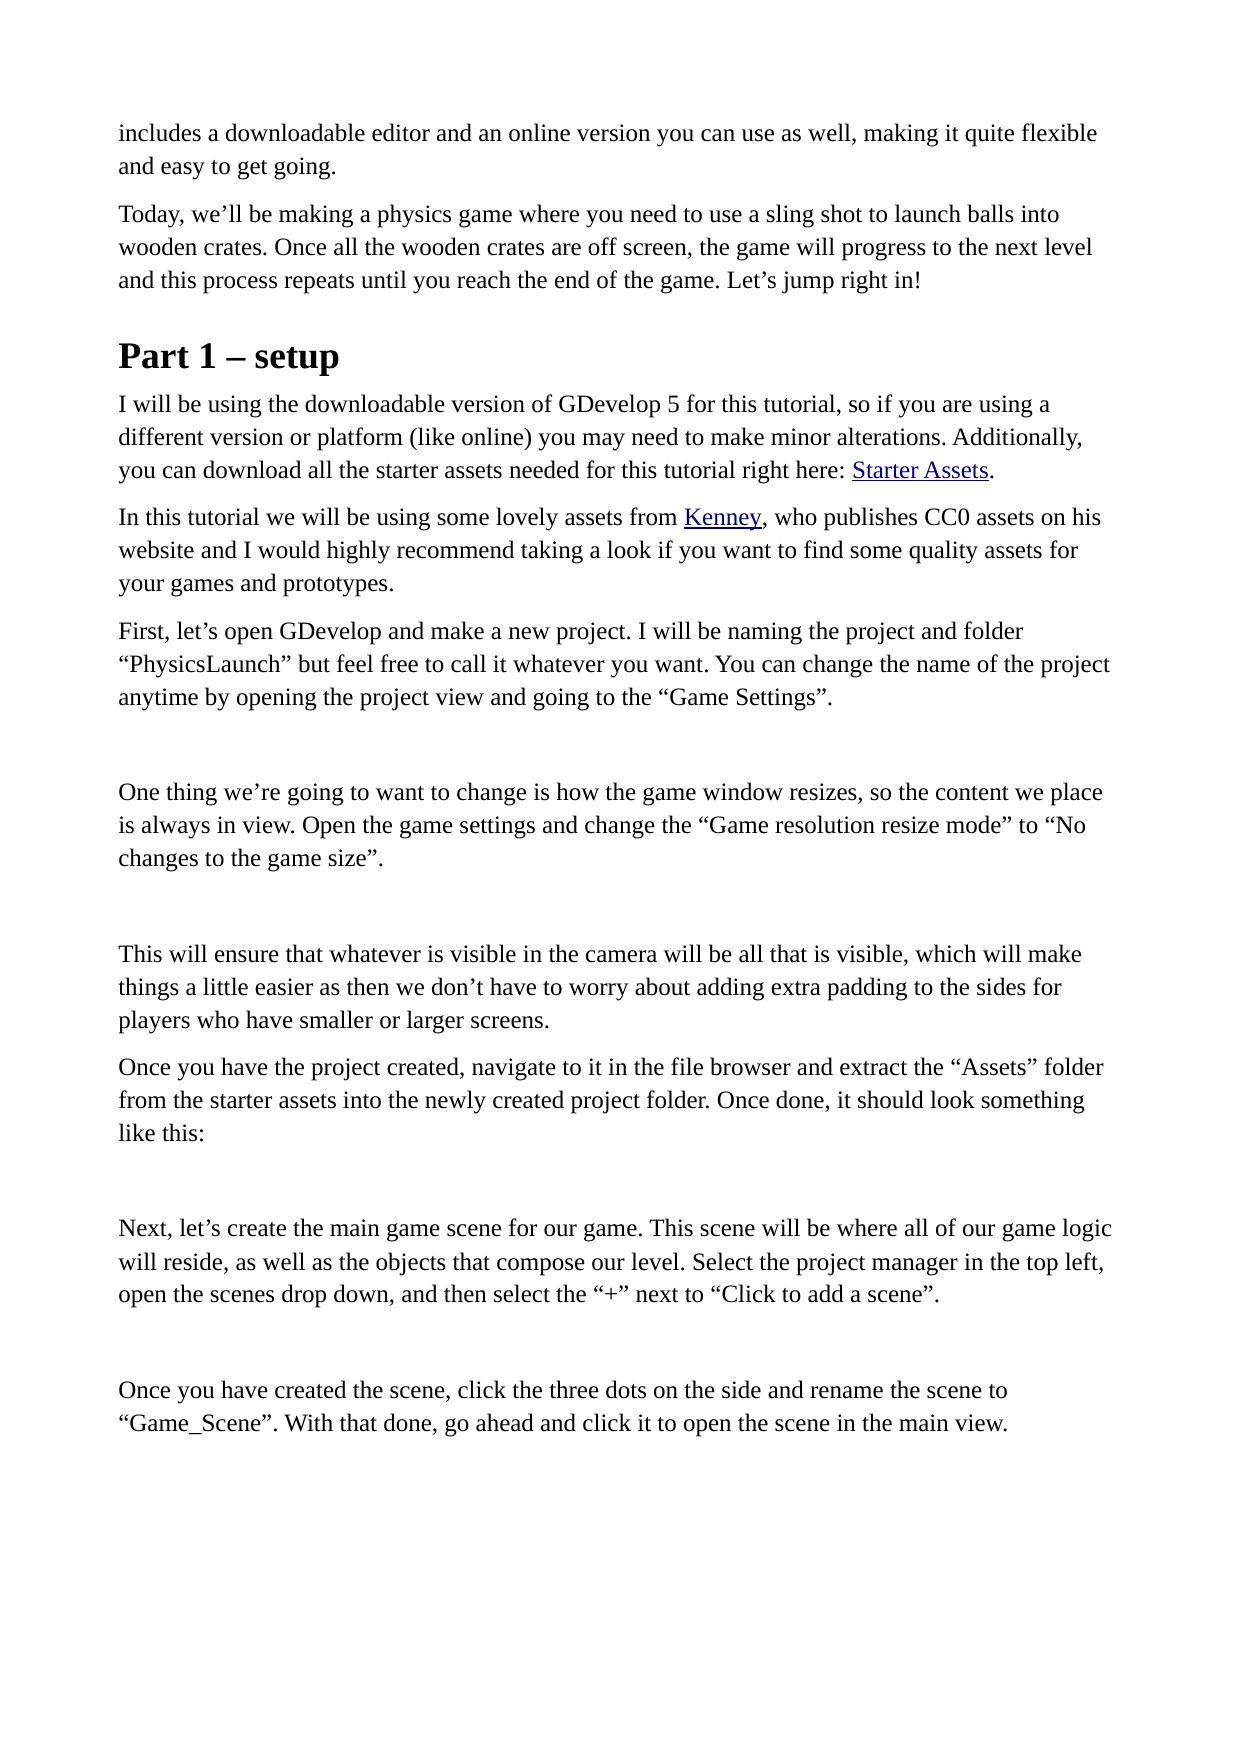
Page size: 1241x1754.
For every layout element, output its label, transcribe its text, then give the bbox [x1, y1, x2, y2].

text Next, let’s create the main game scene for our game. This scene will be where all of our game logic will reside, as well as the objects that compose our level. Select the project manager in the top left, open the scenes drop down, and then select the “+” next to “Click to add a scene”. [118, 1213, 1122, 1308]
text Today, we’ll be making a physics game where you need to use a sling shot to launch balls into wooden crates. Once all the wooden crates are off screen, the game will progress to the next level and this process repeats until you reach the end of the game. Let’s jump right in! [118, 199, 1122, 293]
text Once you have the project created, navigate to it in the file browser and extract the “Assets” folder from the starter assets into the newly created project folder. Once done, it should look something like this: [118, 1052, 1122, 1147]
subtitle Part 1 – setup [118, 333, 1122, 376]
text I will be using the downloadable version of GDevelop 5 for this tutorial, so if you are using a different version or platform (like online) you may need to make minor alterations. Additionally, you can download all the starter assets needed for this tutorial right here: Starter Assets. [118, 389, 1122, 484]
text One thing we’re going to want to change is how the game window resizes, so the content we place is always in view. Open the game settings and change the “Game resolution resize mode” to “No changes to the game size”. [118, 777, 1122, 872]
text This will ensure that whatever is visible in the camera will be all that is visible, which will make things a little easier as then we don’t have to worry about adding extra padding to the sides for players who have smaller or larger screens. [118, 939, 1122, 1033]
text In this tutorial we will be using some lovely assets from Kenney, who publishes CC0 assets on his website and I would highly recommend taking a look if you want to find some quality assets for your games and prototypes. [118, 502, 1122, 597]
text Once you have created the scene, click the three dots on the side and rename the scene to “Game_Scene”. With that done, go ahead and click it to open the scene in the main view. [118, 1375, 1122, 1437]
text First, let’s open GDevelop and make a new project. I will be naming the project and folder “PhysicsLaunch” but feel free to call it whatever you want. You can change the name of the project anytime by opening the project view and going to the “Game Settings”. [118, 616, 1122, 711]
text includes a downloadable editor and an online version you can use as well, making it quite flexible and easy to get going. [118, 118, 1122, 180]
